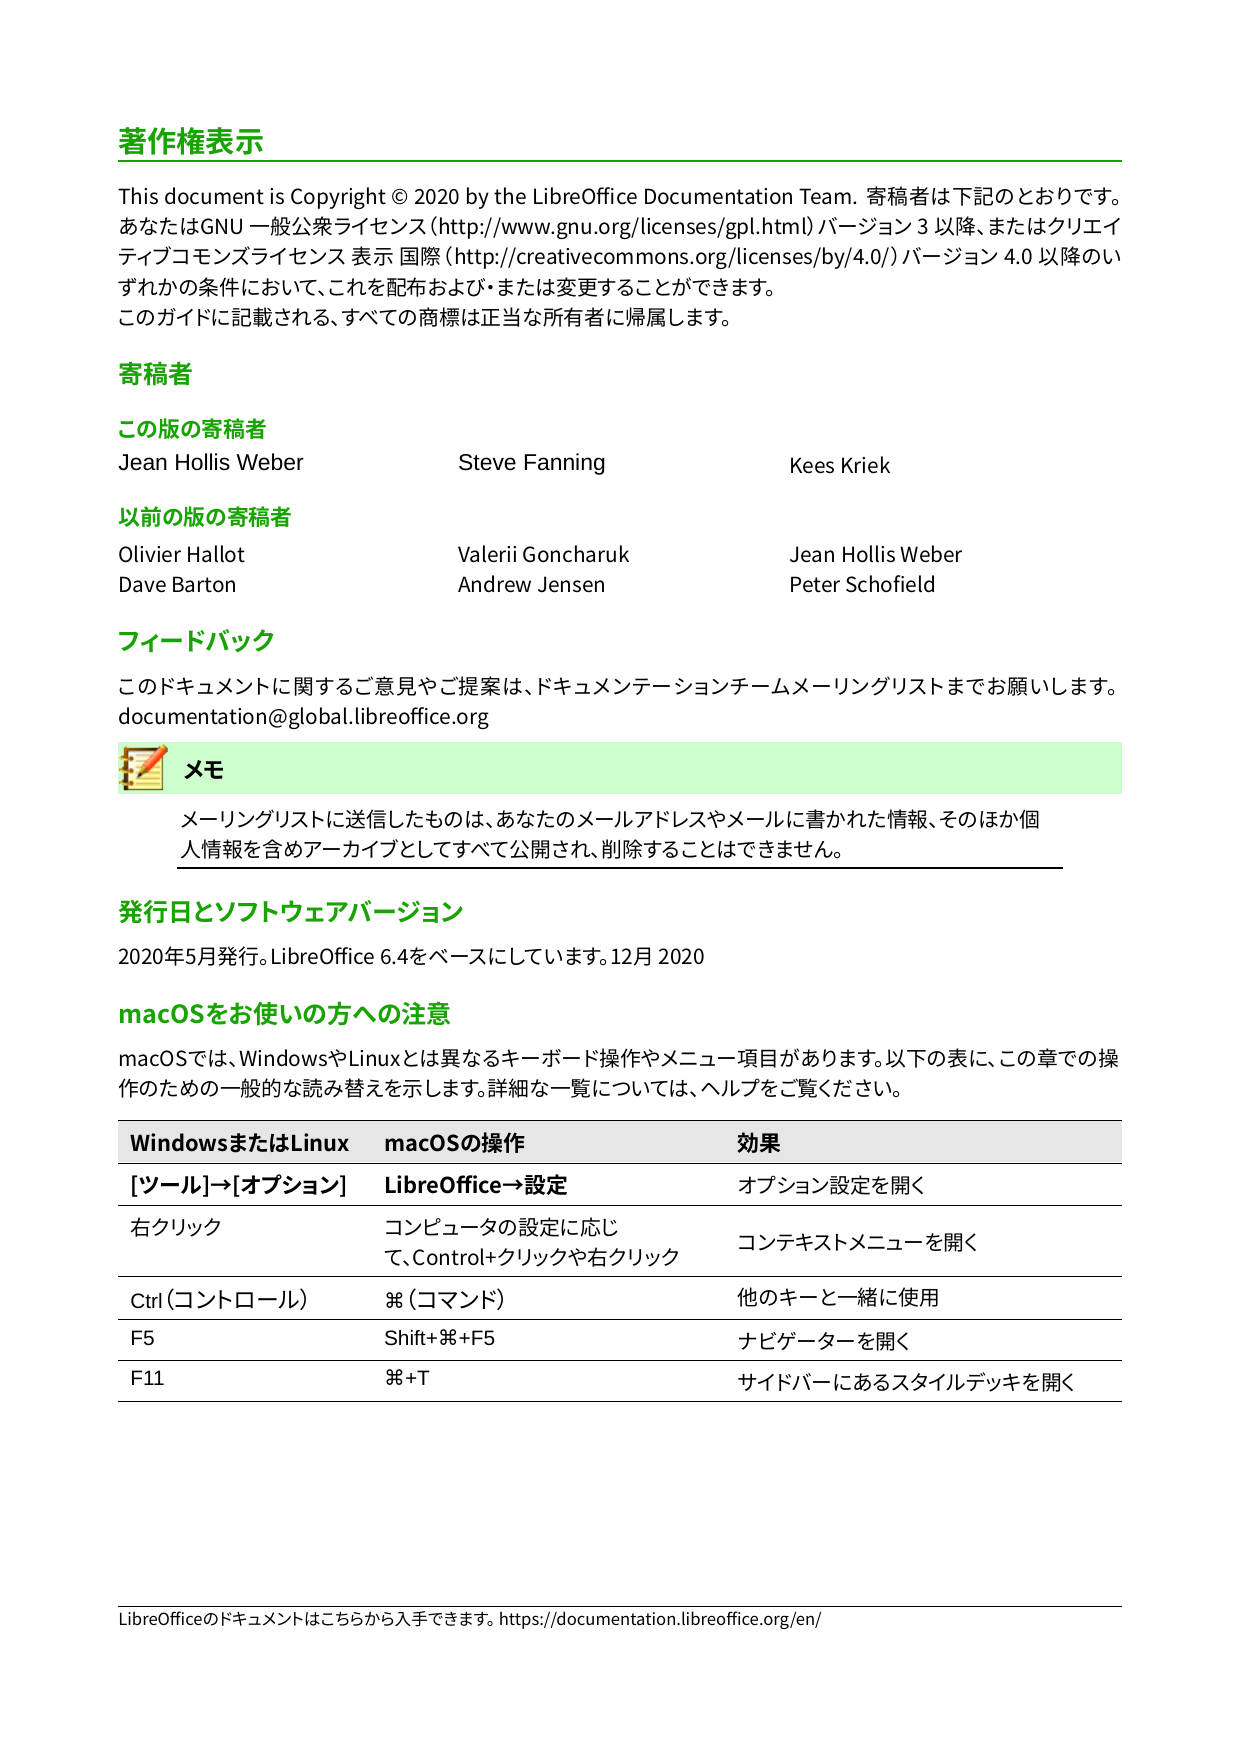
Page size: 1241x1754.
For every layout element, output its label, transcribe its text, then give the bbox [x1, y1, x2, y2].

table_header Olivier Hallot [118, 538, 458, 568]
subtitle 発行日とソフトウェアバージョン [118, 892, 1122, 928]
picture [119, 743, 170, 794]
text 2020年5月発行。LibreOffice 6.4をベースにしています。十二月 2020 [118, 940, 1122, 971]
table_cell オプション設定を開く [726, 1164, 1122, 1205]
table_cell [ツール]→[オプション] [118, 1164, 372, 1205]
table_header 効果 [726, 1121, 1122, 1162]
table_cell Andrew Jensen [458, 568, 789, 598]
table_cell F11 [118, 1361, 372, 1401]
table_cell 右クリック [118, 1206, 372, 1276]
table_header Kees Kriek [789, 449, 1122, 479]
text このドキュメントに関するご意見やご提案は、ドキュメンテーションチームメーリングリストまでお願いします。 documentation@global.libreoffice.org [118, 670, 1122, 730]
table_cell LibreOffice→設定 [372, 1164, 726, 1205]
text This document is Copyright © 2020 by the LibreOffice Documentation Team. 寄稿者は下記のとおりです。あなたはGNU 一般公衆ライセンス（http://www.gnu.org/licenses/gpl.html）バージョン 3 以降、またはクリエイティブコモンズライセンス 表示 国際（http://creativecommons.org/licenses/by/4.0/）バージョン 4.0 以降のいずれかの条件において、これを配布および・または変更することができます。 [118, 180, 1122, 301]
subtitle 寄稿者 [118, 355, 1122, 391]
table_cell F5 [118, 1320, 372, 1360]
subtitle この版の寄稿者 [118, 412, 1122, 443]
table_cell Shift+⌘+F5 [372, 1320, 726, 1360]
table_cell 他のキーと一緒に使用 [726, 1277, 1122, 1319]
subtitle メモ [118, 742, 1122, 794]
table_header Valerii Goncharuk [458, 538, 789, 568]
text このガイドに記載される、すべての商標は正当な所有者に帰属します。 [118, 301, 1122, 331]
table_cell ⌘（コマンド） [372, 1277, 726, 1319]
subtitle macOSをお使いの方への注意 [118, 994, 1122, 1030]
table_cell Ctrl（コントロール） [118, 1277, 372, 1319]
table_cell Peter Schofield [789, 568, 1122, 598]
text macOSでは、WindowsやLinuxとは異なるキーボード操作やメニュー項目があります。以下の表に、この章での操作のための一般的な読み替えを示します。詳細な一覧については、ヘルプをご覧ください。 [118, 1042, 1122, 1103]
table_header Jean Hollis Weber [789, 538, 1122, 568]
table_header Jean Hollis Weber [118, 449, 458, 479]
table_cell ナビゲーターを開く [726, 1320, 1122, 1360]
subtitle 著作権表示 [118, 118, 1122, 160]
table_cell ⌘+T [372, 1361, 726, 1401]
subtitle 以前の版の寄稿者 [118, 500, 1122, 532]
table_cell コンテキストメニューを開く [726, 1206, 1122, 1276]
table_header Steve Fanning [458, 449, 789, 479]
text メーリングリストに送信したものは、あなたのメールアドレスやメールに書かれた情報、そのほか個人情報を含めアーカイブとしてすべて公開され、削除することはできません。 [177, 800, 1063, 867]
subtitle フィードバック [118, 622, 1122, 658]
table_cell コンピュータの設定に応じて、Control+クリックや右クリック [372, 1206, 726, 1276]
table_cell Dave Barton [118, 568, 458, 598]
table_header macOSの操作 [372, 1121, 726, 1162]
table_cell サイドバーにあるスタイルデッキを開く [726, 1361, 1122, 1401]
table_header WindowsまたはLinux [118, 1121, 372, 1162]
